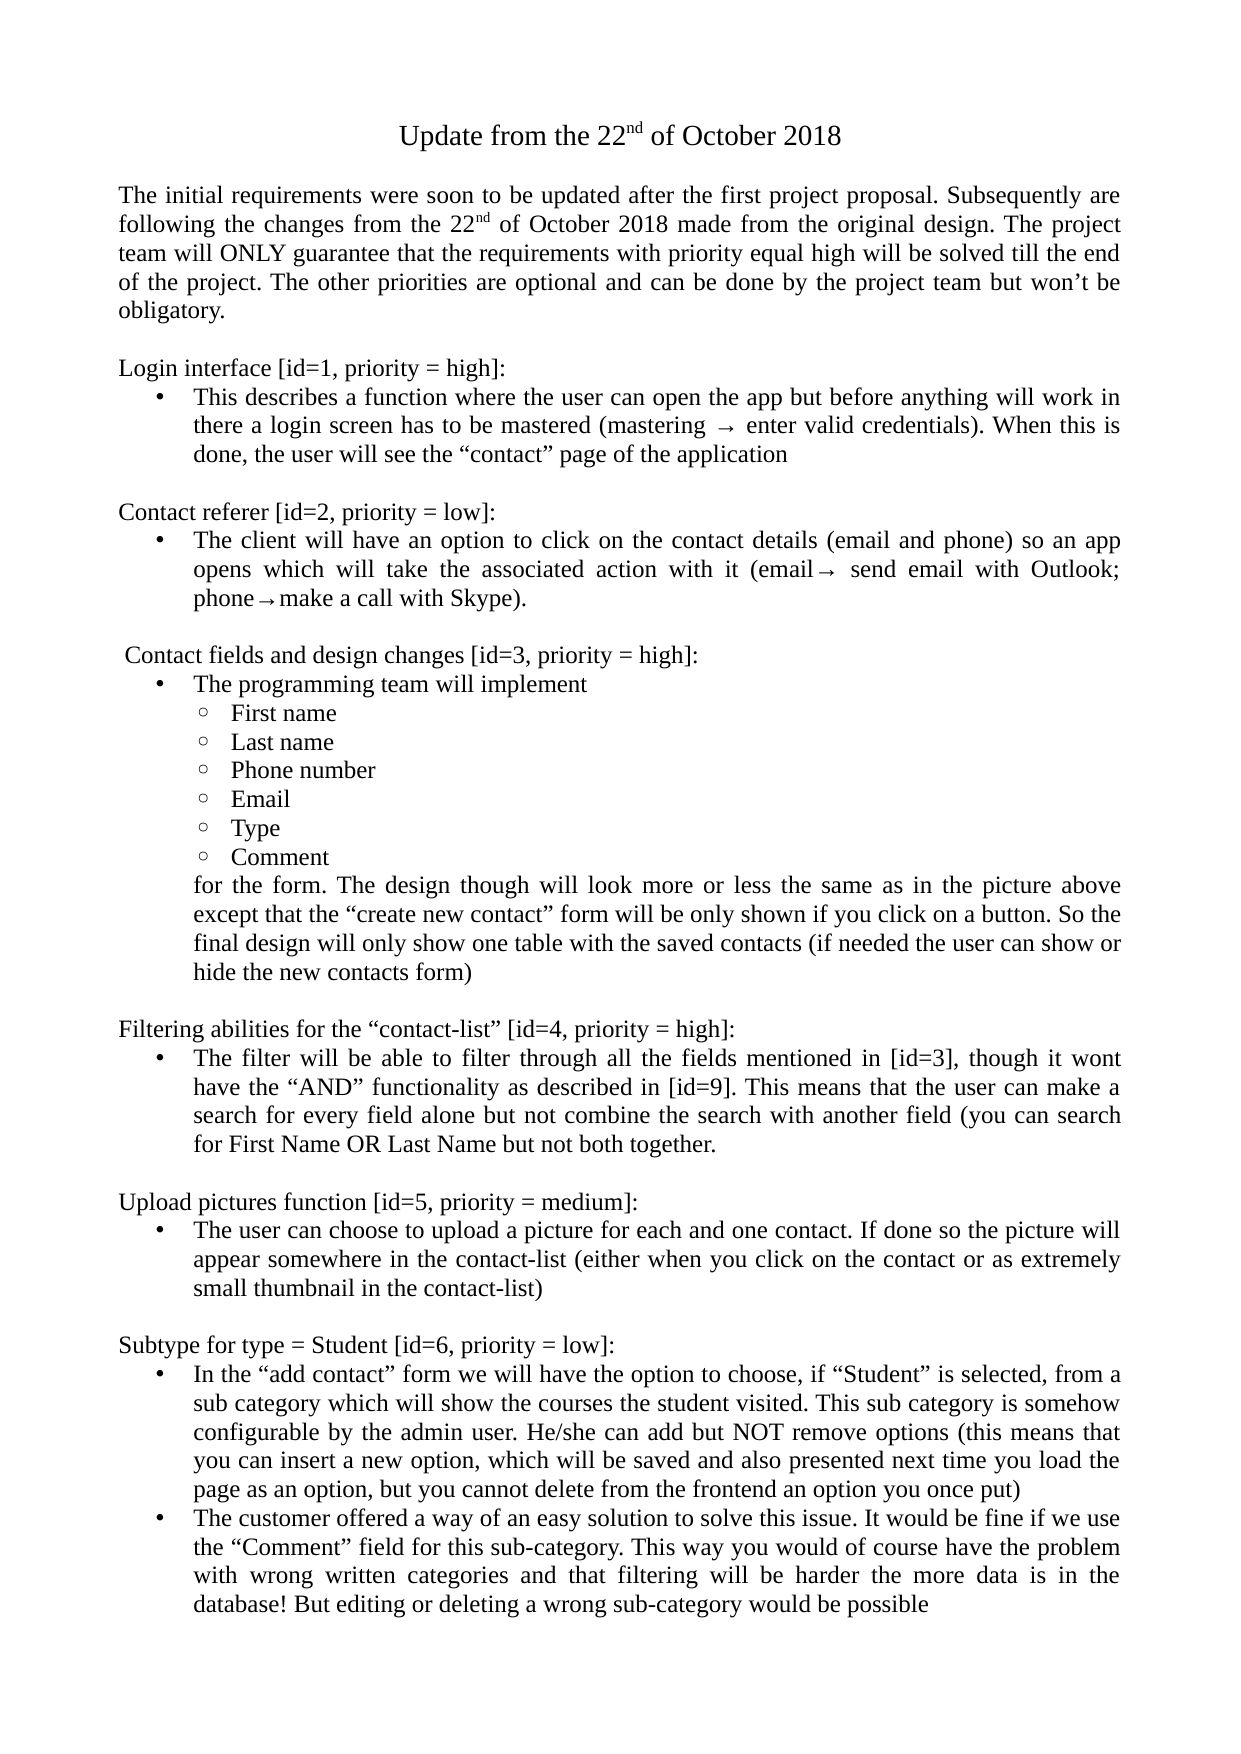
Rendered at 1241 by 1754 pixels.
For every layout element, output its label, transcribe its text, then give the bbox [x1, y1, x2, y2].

list The filter will be able to filter through all the fields mentioned in [id=3], though it wont have the “AND” functionality as described in [id=9]. This means that the user can make a search for every field alone but not combine the search with another field (you can search for First Name OR Last Name but not both together. [156, 1043, 1122, 1158]
list Comment [193, 842, 1122, 870]
text Contact fields and design changes [id=3, priority = high]: [118, 640, 1122, 669]
text The initial requirements were soon to be updated after the first project proposal. Subsequently are following the changes from the 22nd of October 2018 made from the original design. The project team will ONLY guarantee that the requirements with priority equal high will be solved till the end of the project. The other priorities are optional and can be done by the project team but won’t be obligatory. [118, 180, 1122, 324]
list for the form. The design though will look more or less the same as in the picture above except that the “create new contact” form will be only shown if you click on a button. So the final design will only show one table with the saved contacts (if needed the user can show or hide the new contacts form) [156, 870, 1122, 985]
list The client will have an option to click on the contact details (email and phone) so an app opens which will take the associated action with it (email→ send email with Outlook; phone→make a call with Skype). [156, 525, 1122, 612]
list The user can choose to upload a picture for each and one contact. If done so the picture will appear somewhere in the contact-list (either when you click on the contact or as extremely small thumbnail in the contact-list) [156, 1215, 1122, 1302]
list First name [193, 698, 1122, 727]
text Filtering abilities for the “contact-list” [id=4, priority = high]: [118, 1014, 1122, 1043]
list Phone number [193, 755, 1122, 784]
list In the “add contact” form we will have the option to choose, if “Student” is selected, from a sub category which will show the courses the student visited. This sub category is somehow configurable by the admin user. He/she can add but NOT remove options (this means that you can insert a new option, which will be saved and also presented next time you load the page as an option, but you cannot delete from the frontend an option you once put) [156, 1359, 1122, 1503]
list The customer offered a way of an easy solution to solve this issue. It would be fine if we use the “Comment” field for this sub-category. This way you would of course have the problem with wrong written categories and that filtering will be harder the more data is in the database! But editing or deleting a wrong sub-category would be possible [156, 1503, 1122, 1618]
text Subtype for type = Student [id=6, priority = low]: [118, 1330, 1122, 1359]
list Type [193, 813, 1122, 842]
list Last name [193, 727, 1122, 755]
list The programming team will implement [156, 669, 1122, 698]
list Email [193, 784, 1122, 813]
text Contact referer [id=2, priority = low]: [118, 497, 1122, 525]
text Update from the 22nd of October 2018 [118, 118, 1122, 152]
list This describes a function where the user can open the app but before anything will work in there a login screen has to be mastered (mastering → enter valid credentials). When this is done, the user will see the “contact” page of the application [156, 382, 1122, 468]
text Login interface [id=1, priority = high]: [118, 353, 1122, 382]
text Upload pictures function [id=5, priority = medium]: [118, 1187, 1122, 1215]
